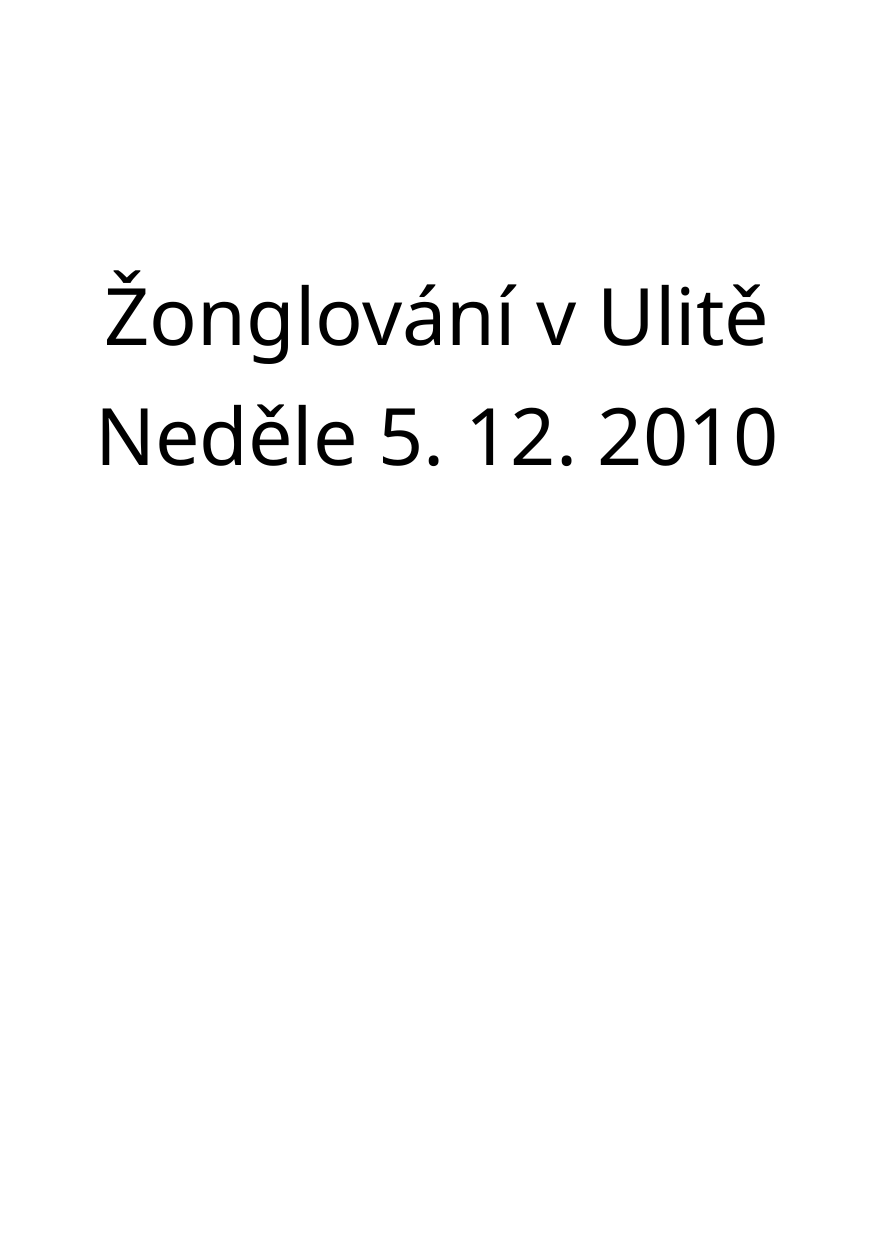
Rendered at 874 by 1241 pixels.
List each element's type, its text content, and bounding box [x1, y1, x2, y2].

table_header [563, 59, 815, 235]
table_header [311, 59, 563, 235]
subtitle Žonglování v Ulitě [59, 260, 815, 368]
text Neděle 5. 12. 2010 [59, 381, 815, 488]
table_header [59, 59, 311, 235]
